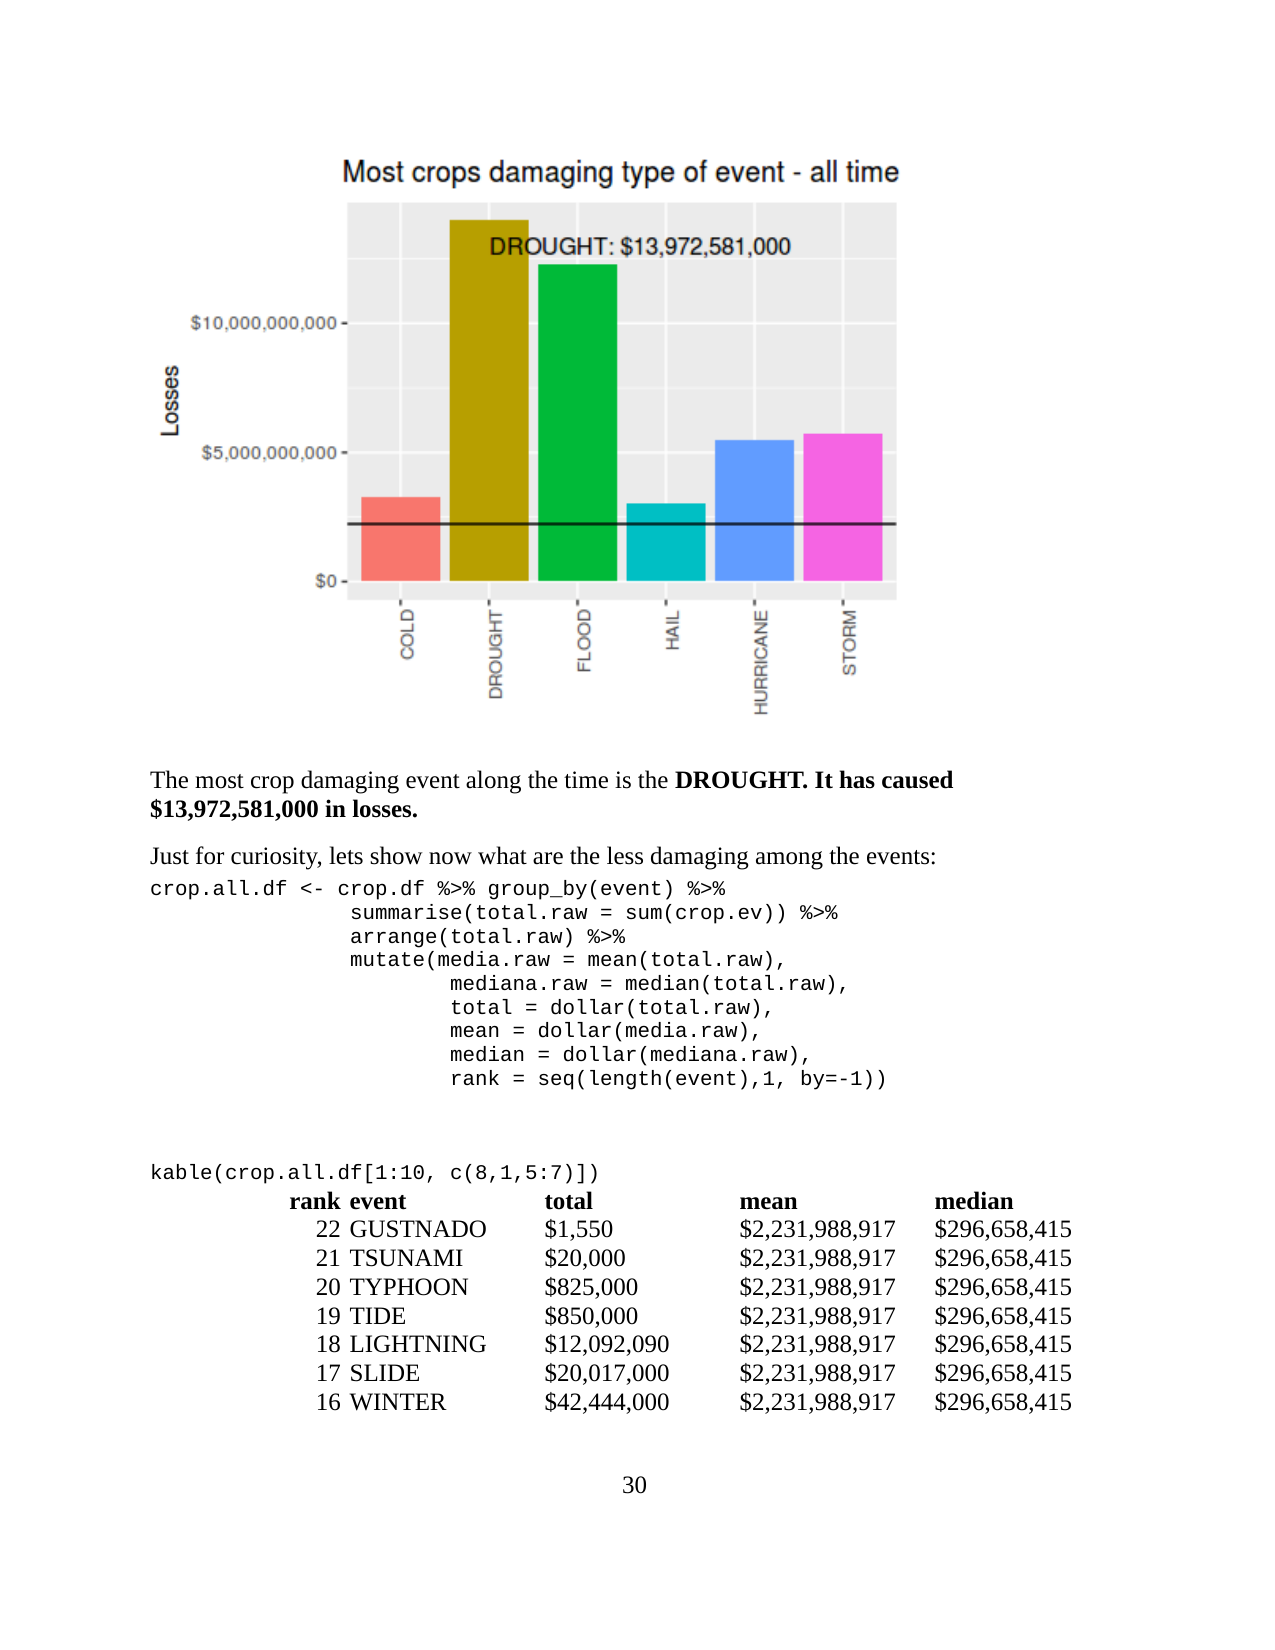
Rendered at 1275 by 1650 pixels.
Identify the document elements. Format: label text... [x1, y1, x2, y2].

text mutate(media.raw = mean(total.raw), [150, 949, 1125, 973]
text total = dollar(total.raw), [150, 997, 1125, 1020]
table_cell LIGHTNING [345, 1330, 540, 1358]
text rank = seq(length(event),1, by=-1)) [150, 1068, 1125, 1091]
table_cell 18 [150, 1330, 345, 1358]
table_cell $42,444,000 [540, 1387, 735, 1416]
table_cell $2,231,988,917 [735, 1358, 930, 1387]
table_header median [930, 1186, 1125, 1214]
table_cell $296,658,415 [930, 1272, 1125, 1301]
table_cell $296,658,415 [930, 1243, 1125, 1272]
table_cell TIDE [345, 1301, 540, 1329]
table_cell $2,231,988,917 [735, 1301, 930, 1329]
table_cell $2,231,988,917 [735, 1387, 930, 1416]
table_cell $1,550 [540, 1215, 735, 1243]
table_cell $825,000 [540, 1272, 735, 1301]
text Just for curiosity, lets show now what are the less damaging among the events: [150, 841, 1125, 869]
text mediana.raw = median(total.raw), [150, 973, 1125, 997]
table_cell 21 [150, 1243, 345, 1272]
table_cell $2,231,988,917 [735, 1215, 930, 1243]
text summarise(total.raw = sum(crop.ev)) %>% [150, 902, 1125, 926]
table_header total [540, 1186, 735, 1214]
table_cell WINTER [345, 1387, 540, 1416]
table_cell $296,658,415 [930, 1387, 1125, 1416]
table_cell $296,658,415 [930, 1301, 1125, 1329]
table_cell $20,017,000 [540, 1358, 735, 1387]
table_header mean [735, 1186, 930, 1214]
table_cell $20,000 [540, 1243, 735, 1272]
table_cell $2,231,988,917 [735, 1330, 930, 1358]
table_cell 17 [150, 1358, 345, 1387]
text median = dollar(mediana.raw), [150, 1044, 1125, 1068]
table_cell $2,231,988,917 [735, 1272, 930, 1301]
table_cell $296,658,415 [930, 1358, 1125, 1387]
table_cell $12,092,090 [540, 1330, 735, 1358]
text crop.all.df <- crop.df %>% group_by(event) %>% [150, 878, 1125, 902]
table_cell 19 [150, 1301, 345, 1329]
table_cell TYPHOON [345, 1272, 540, 1301]
text mean = dollar(media.raw), [150, 1020, 1125, 1044]
text arrange(total.raw) %>% [150, 926, 1125, 949]
text The most crop damaging event along the time is the DROUGHT. It has caused $13,972,581,000 in losses. [150, 765, 1125, 823]
table_cell 22 [150, 1215, 345, 1243]
table_cell $2,231,988,917 [735, 1243, 930, 1272]
table_cell GUSTNADO [345, 1215, 540, 1243]
table_cell $296,658,415 [930, 1215, 1125, 1243]
table_cell 20 [150, 1272, 345, 1301]
picture [150, 150, 908, 757]
table_header rank [150, 1186, 345, 1214]
table_cell SLIDE [345, 1358, 540, 1387]
text kable(crop.all.df[1:10, c(8,1,5:7)]) [150, 1162, 1125, 1186]
table_cell $296,658,415 [930, 1330, 1125, 1358]
table_header event [345, 1186, 540, 1214]
table_cell $850,000 [540, 1301, 735, 1329]
table_cell 16 [150, 1387, 345, 1416]
table_cell TSUNAMI [345, 1243, 540, 1272]
